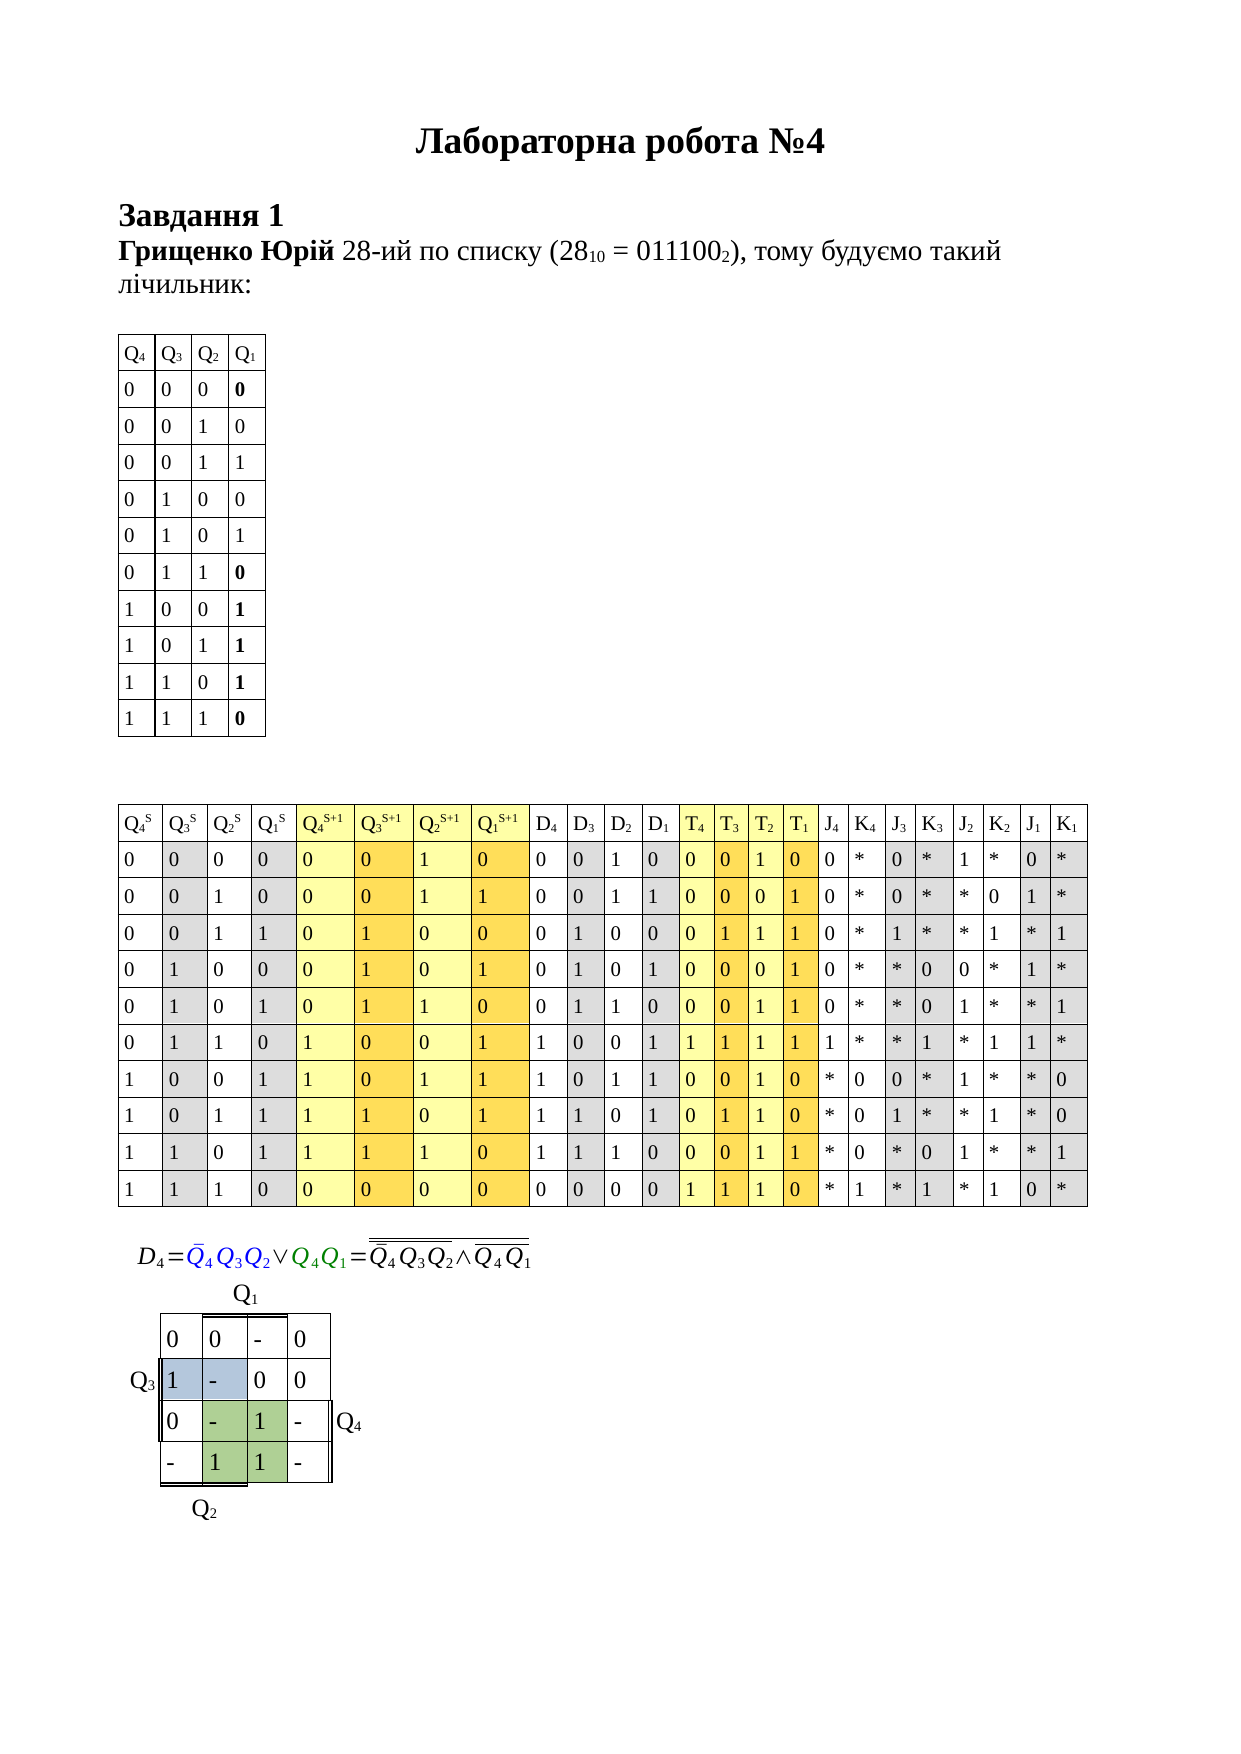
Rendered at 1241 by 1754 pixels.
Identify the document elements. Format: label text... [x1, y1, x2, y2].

table_header T1 [784, 805, 818, 841]
table_cell * [1021, 1134, 1050, 1170]
table_cell 1 [119, 664, 154, 699]
table_cell 0 [208, 842, 251, 877]
table_cell 0 [288, 1359, 330, 1399]
table_cell 0 [568, 1025, 604, 1060]
table_cell 1 [749, 988, 783, 1023]
table_cell * [1051, 1171, 1087, 1206]
table_cell 0 [715, 951, 748, 987]
table_cell 1 [119, 1098, 162, 1133]
table_cell * [954, 1025, 983, 1060]
table_cell 0 [297, 915, 354, 950]
table_cell 1 [568, 915, 604, 950]
table_cell 0 [119, 518, 154, 553]
table_cell 0 [119, 1025, 162, 1060]
table_cell Q4 [333, 1400, 372, 1482]
table_cell 1 [208, 1171, 251, 1206]
table_cell 0 [229, 481, 265, 517]
table_cell 1 [749, 915, 783, 950]
table_cell 0 [530, 915, 567, 950]
table_cell 0 [252, 842, 296, 877]
table_cell 0 [1021, 842, 1050, 877]
table_cell 0 [297, 1171, 354, 1206]
table_cell 1 [1051, 1134, 1087, 1170]
table_cell 1 [749, 842, 783, 877]
table_cell 1 [203, 1442, 247, 1482]
table_cell 0 [355, 878, 413, 914]
table_cell * [819, 1061, 848, 1097]
table_cell * [984, 842, 1020, 877]
table_cell * [886, 1025, 915, 1060]
table_cell 0 [119, 915, 162, 950]
table_cell * [916, 842, 953, 877]
table_cell * [849, 915, 885, 950]
table_cell 1 [297, 1098, 354, 1133]
table_cell 1 [1021, 878, 1050, 914]
table_cell 0 [849, 1134, 885, 1170]
table_header Q2S+1 [414, 805, 471, 841]
table_cell 0 [119, 371, 154, 407]
table_cell 1 [605, 988, 642, 1023]
table_cell * [849, 951, 885, 987]
table_cell 1 [355, 951, 413, 987]
table_cell 0 [192, 518, 228, 553]
table_header D1 [643, 805, 679, 841]
table_cell 1 [984, 1025, 1020, 1060]
table_cell 0 [472, 915, 529, 950]
table_cell 1 [715, 1171, 748, 1206]
table_cell 1 [355, 1134, 413, 1170]
table_cell 1 [849, 1171, 885, 1206]
table_cell 1 [984, 915, 1020, 950]
table_cell 0 [530, 988, 567, 1023]
table_cell 1 [1021, 951, 1050, 987]
table_cell 1 [156, 554, 191, 590]
table_header [161, 1273, 203, 1313]
table_cell 0 [715, 988, 748, 1023]
table_cell 0 [355, 1025, 413, 1060]
table_cell [118, 1441, 160, 1482]
table_cell 0 [229, 371, 265, 407]
table_cell 1 [252, 1061, 296, 1097]
table_header Q1 [203, 1273, 288, 1313]
table_cell 1 [163, 1359, 202, 1399]
table_header Q1 [229, 335, 265, 370]
table_cell 1 [1051, 915, 1087, 950]
table_cell 0 [605, 1171, 642, 1206]
table_cell 0 [643, 915, 679, 950]
table_cell 0 [119, 408, 154, 443]
table_cell 1 [156, 481, 191, 517]
table_header Q2 [192, 335, 228, 370]
table_cell 1 [472, 1098, 529, 1133]
table_cell 0 [568, 1171, 604, 1206]
table_cell * [849, 988, 885, 1023]
table_cell * [1051, 878, 1087, 914]
table_cell 1 [605, 1134, 642, 1170]
table_cell 0 [530, 1171, 567, 1206]
table_cell 0 [161, 1314, 202, 1358]
table_cell 0 [680, 1134, 714, 1170]
table_cell 0 [119, 445, 154, 480]
table_cell 0 [715, 1061, 748, 1097]
table_cell 0 [414, 1025, 471, 1060]
table_cell 0 [203, 1318, 247, 1358]
table_cell 0 [163, 915, 207, 950]
table_cell [248, 1483, 288, 1527]
table_cell 0 [355, 842, 413, 877]
table_cell 1 [784, 915, 818, 950]
table_cell 1 [163, 1025, 207, 1060]
table_cell 1 [749, 1134, 783, 1170]
table_cell 1 [414, 1134, 471, 1170]
table_cell 0 [414, 915, 471, 950]
table_cell - [288, 1442, 328, 1482]
table_header Q1S+1 [472, 805, 529, 841]
table_header K2 [984, 805, 1020, 841]
table_cell 1 [886, 915, 915, 950]
table_cell 1 [784, 988, 818, 1023]
table_cell 1 [252, 1134, 296, 1170]
table_cell 1 [192, 700, 228, 736]
table_cell 0 [1051, 1098, 1087, 1133]
table_cell 1 [749, 1061, 783, 1097]
table_cell 0 [916, 951, 953, 987]
table_cell 0 [643, 1171, 679, 1206]
table_cell 0 [819, 878, 848, 914]
table_cell * [1051, 842, 1087, 877]
table_cell 0 [192, 664, 228, 699]
table_cell 0 [297, 878, 354, 914]
table_cell * [954, 1171, 983, 1206]
table_cell 1 [530, 1134, 567, 1170]
table_cell 0 [156, 445, 191, 480]
text Грищенко Юрій 28-ий по списку (2810 = 0111002), тому будуємо такий лічильник: [118, 233, 1122, 300]
table_cell * [819, 1134, 848, 1170]
table_cell [288, 1483, 330, 1527]
table_cell 1 [192, 554, 228, 590]
table_header K3 [916, 805, 953, 841]
table_header J3 [886, 805, 915, 841]
table_cell 1 [954, 1134, 983, 1170]
table_cell 1 [208, 915, 251, 950]
table_cell 0 [192, 591, 228, 626]
text Завдання 1 [118, 195, 1122, 233]
table_cell - [248, 1318, 287, 1358]
table_cell [331, 1313, 372, 1358]
table_cell 0 [886, 878, 915, 914]
table_header D2 [605, 805, 642, 841]
table_header Q4S+1 [297, 805, 354, 841]
table_cell 0 [530, 842, 567, 877]
table_cell 1 [916, 1025, 953, 1060]
table_cell 1 [784, 878, 818, 914]
table_cell 0 [643, 988, 679, 1023]
table_cell 0 [605, 915, 642, 950]
table_cell 1 [355, 915, 413, 950]
table_cell 1 [472, 1025, 529, 1060]
table_cell 1 [530, 1025, 567, 1060]
table_cell * [849, 1025, 885, 1060]
table_cell 1 [163, 988, 207, 1023]
table_cell 1 [192, 445, 228, 480]
table_cell 0 [119, 481, 154, 517]
table_cell * [1021, 1061, 1050, 1097]
table_cell 1 [916, 1171, 953, 1206]
table_cell 0 [297, 988, 354, 1023]
table_cell * [819, 1098, 848, 1133]
table_cell 0 [954, 951, 983, 987]
table_cell 1 [784, 1134, 818, 1170]
table_header [118, 1273, 161, 1313]
table_cell 1 [119, 1061, 162, 1097]
table_cell 1 [163, 951, 207, 987]
table_cell 1 [163, 1134, 207, 1170]
table_cell 0 [156, 591, 191, 626]
table_cell * [916, 1098, 953, 1133]
table_cell 1 [715, 915, 748, 950]
table_cell 1 [643, 1098, 679, 1133]
table_cell 1 [749, 1025, 783, 1060]
table_cell 0 [208, 951, 251, 987]
table_cell 0 [715, 842, 748, 877]
table_cell 0 [749, 878, 783, 914]
table_cell 0 [229, 554, 265, 590]
table_cell [118, 1313, 160, 1358]
table_cell 1 [119, 1134, 162, 1170]
table_cell 0 [680, 842, 714, 877]
table_cell 0 [819, 951, 848, 987]
table_cell 1 [643, 878, 679, 914]
table_cell 1 [472, 878, 529, 914]
table_cell * [886, 988, 915, 1023]
table_cell 0 [414, 951, 471, 987]
table_header J4 [819, 805, 848, 841]
table_cell 1 [472, 951, 529, 987]
table_cell 0 [119, 842, 162, 877]
table_cell 1 [643, 1025, 679, 1060]
table_cell 1 [119, 591, 154, 626]
table_header J1 [1021, 805, 1050, 841]
table_cell 1 [119, 1171, 162, 1206]
table_cell * [984, 988, 1020, 1023]
table_cell 0 [819, 988, 848, 1023]
table_cell * [1021, 1098, 1050, 1133]
table_cell 0 [119, 554, 154, 590]
table_cell 0 [163, 1098, 207, 1133]
table_cell 1 [954, 988, 983, 1023]
table_header D4 [530, 805, 567, 841]
table_cell 0 [605, 1098, 642, 1133]
table_cell 1 [530, 1061, 567, 1097]
table_cell - [161, 1442, 202, 1482]
table_cell 1 [119, 627, 154, 663]
table_cell * [819, 1171, 848, 1206]
table_cell 0 [643, 842, 679, 877]
table_cell 1 [229, 518, 265, 553]
table_cell 1 [248, 1401, 287, 1441]
table_cell * [916, 1061, 953, 1097]
table_cell 1 [954, 1061, 983, 1097]
table_cell 1 [1051, 988, 1087, 1023]
table_cell 1 [568, 1134, 604, 1170]
table_cell 0 [472, 842, 529, 877]
table_cell 0 [297, 842, 354, 877]
table_cell 0 [163, 842, 207, 877]
table_cell 1 [229, 627, 265, 663]
table_cell 0 [208, 1061, 251, 1097]
table_cell 0 [119, 878, 162, 914]
table_cell 0 [886, 1061, 915, 1097]
table_cell * [1051, 951, 1087, 987]
table_cell 1 [819, 1025, 848, 1060]
table_cell 1 [984, 1171, 1020, 1206]
table_header Q2S [208, 805, 251, 841]
table_cell [118, 1482, 161, 1527]
table_cell * [954, 1098, 983, 1133]
table_cell * [916, 915, 953, 950]
table_cell * [1051, 1025, 1087, 1060]
table_cell 1 [715, 1098, 748, 1133]
table_cell 1 [568, 988, 604, 1023]
table_cell 0 [715, 1134, 748, 1170]
table_cell 0 [119, 951, 162, 987]
table_cell 0 [288, 1314, 330, 1358]
table_cell * [984, 951, 1020, 987]
table_cell 0 [916, 1134, 953, 1170]
table_cell 1 [749, 1171, 783, 1206]
table_cell 0 [784, 1171, 818, 1206]
table_cell 1 [886, 1098, 915, 1133]
table_cell 0 [208, 1134, 251, 1170]
table_cell 1 [208, 1098, 251, 1133]
table_cell 1 [414, 1061, 471, 1097]
table_cell 1 [156, 664, 191, 699]
table_cell - [203, 1401, 247, 1441]
table_cell 1 [192, 408, 228, 443]
table_header Q3S [163, 805, 207, 841]
table_cell [331, 1358, 372, 1399]
table_cell 0 [252, 951, 296, 987]
table_cell 0 [568, 1061, 604, 1097]
table_cell 0 [530, 951, 567, 987]
table_cell 0 [605, 1025, 642, 1060]
table_cell 0 [849, 1098, 885, 1133]
table_cell 1 [680, 1025, 714, 1060]
table_cell 0 [192, 481, 228, 517]
table_cell 0 [819, 842, 848, 877]
table_cell 0 [248, 1359, 287, 1399]
table_cell 0 [355, 1061, 413, 1097]
table_cell 0 [680, 878, 714, 914]
table_cell 1 [605, 878, 642, 914]
table_cell 1 [784, 1025, 818, 1060]
table_cell 1 [355, 988, 413, 1023]
table_cell 0 [643, 1134, 679, 1170]
table_cell 0 [252, 878, 296, 914]
table_cell 1 [297, 1134, 354, 1170]
table_header T2 [749, 805, 783, 841]
table_cell 0 [784, 1061, 818, 1097]
table_cell - [288, 1401, 328, 1441]
table_cell 0 [156, 371, 191, 407]
table_cell * [984, 1134, 1020, 1170]
table_cell 0 [163, 1401, 202, 1441]
table_cell 1 [229, 664, 265, 699]
table_cell 1 [472, 1061, 529, 1097]
table_cell 0 [472, 1134, 529, 1170]
table_cell 0 [916, 988, 953, 1023]
table_cell * [1021, 915, 1050, 950]
table_cell 0 [208, 988, 251, 1023]
table_cell 0 [680, 1061, 714, 1097]
table_cell 0 [680, 1098, 714, 1133]
table_cell * [886, 1171, 915, 1206]
table_header Q3 [156, 335, 191, 370]
table_cell 0 [252, 1025, 296, 1060]
table_header [330, 1273, 372, 1313]
table_cell - [203, 1359, 247, 1399]
table_cell 0 [163, 1061, 207, 1097]
table_cell 1 [252, 915, 296, 950]
table_cell 1 [297, 1061, 354, 1097]
table_cell 1 [749, 1098, 783, 1133]
table_cell * [916, 878, 953, 914]
table_cell 0 [530, 878, 567, 914]
table_cell 0 [984, 878, 1020, 914]
table_cell 0 [229, 700, 265, 736]
table_cell 0 [819, 915, 848, 950]
table_cell 0 [886, 842, 915, 877]
table_cell * [984, 1061, 1020, 1097]
table_cell 0 [849, 1061, 885, 1097]
table_cell 1 [643, 951, 679, 987]
table_cell 1 [414, 988, 471, 1023]
table_header Q4 [119, 335, 154, 370]
table_cell 1 [163, 1171, 207, 1206]
table_cell 1 [252, 988, 296, 1023]
table_header D3 [568, 805, 604, 841]
table_cell 0 [163, 878, 207, 914]
table_cell 0 [414, 1098, 471, 1133]
table_header Q1S [252, 805, 296, 841]
table_cell 1 [229, 445, 265, 480]
table_cell 1 [984, 1098, 1020, 1133]
table_cell Q3 [118, 1358, 158, 1441]
table_cell 1 [248, 1442, 287, 1482]
table_cell 1 [192, 627, 228, 663]
table_cell 1 [208, 1025, 251, 1060]
table_cell 0 [472, 1171, 529, 1206]
table_cell 0 [680, 988, 714, 1023]
table_cell 1 [784, 951, 818, 987]
table_cell 1 [414, 878, 471, 914]
table_cell 1 [530, 1098, 567, 1133]
table_cell 0 [568, 878, 604, 914]
table_cell 0 [568, 842, 604, 877]
table_cell * [886, 951, 915, 987]
table_cell 0 [1051, 1061, 1087, 1097]
table_cell 0 [1021, 1171, 1050, 1206]
table_cell * [849, 878, 885, 914]
table_cell 0 [680, 951, 714, 987]
table_cell * [954, 878, 983, 914]
table_cell 0 [715, 878, 748, 914]
table_cell 0 [297, 951, 354, 987]
table_header [288, 1273, 330, 1313]
table_cell 0 [119, 988, 162, 1023]
table_cell 0 [680, 915, 714, 950]
table_cell 1 [119, 700, 154, 736]
table_header Q4S [119, 805, 162, 841]
table_cell 0 [156, 408, 191, 443]
table_cell 1 [297, 1025, 354, 1060]
table_cell 1 [252, 1098, 296, 1133]
table_cell 0 [472, 988, 529, 1023]
table_cell 1 [156, 700, 191, 736]
table_cell 1 [643, 1061, 679, 1097]
table_cell 1 [954, 842, 983, 877]
table_header K1 [1051, 805, 1087, 841]
table_cell * [886, 1134, 915, 1170]
table_cell 0 [605, 951, 642, 987]
table_cell Q2 [161, 1487, 248, 1527]
table_cell 0 [229, 408, 265, 443]
table_cell 1 [568, 951, 604, 987]
table_cell 1 [605, 1061, 642, 1097]
table_cell 1 [568, 1098, 604, 1133]
table_cell 1 [680, 1171, 714, 1206]
table_cell 1 [229, 591, 265, 626]
table_cell 0 [156, 627, 191, 663]
table_cell 1 [208, 878, 251, 914]
table_cell 1 [414, 842, 471, 877]
table_cell 1 [715, 1025, 748, 1060]
table_header T4 [680, 805, 714, 841]
table_cell 1 [355, 1098, 413, 1133]
table_cell 0 [784, 842, 818, 877]
table_header J2 [954, 805, 983, 841]
table_header Q3S+1 [355, 805, 413, 841]
table_cell 0 [355, 1171, 413, 1206]
table_cell * [849, 842, 885, 877]
table_header T3 [715, 805, 748, 841]
table_cell 0 [414, 1171, 471, 1206]
text Лабораторна робота №4 [118, 118, 1122, 161]
table_header K4 [849, 805, 885, 841]
table_cell 1 [156, 518, 191, 553]
table_cell [330, 1482, 372, 1527]
table_cell 0 [784, 1098, 818, 1133]
table_cell 1 [605, 842, 642, 877]
table_cell 1 [1021, 1025, 1050, 1060]
table_cell * [1021, 988, 1050, 1023]
table_cell 0 [252, 1171, 296, 1206]
table_cell 0 [192, 371, 228, 407]
table_cell * [954, 915, 983, 950]
table_cell 0 [749, 951, 783, 987]
